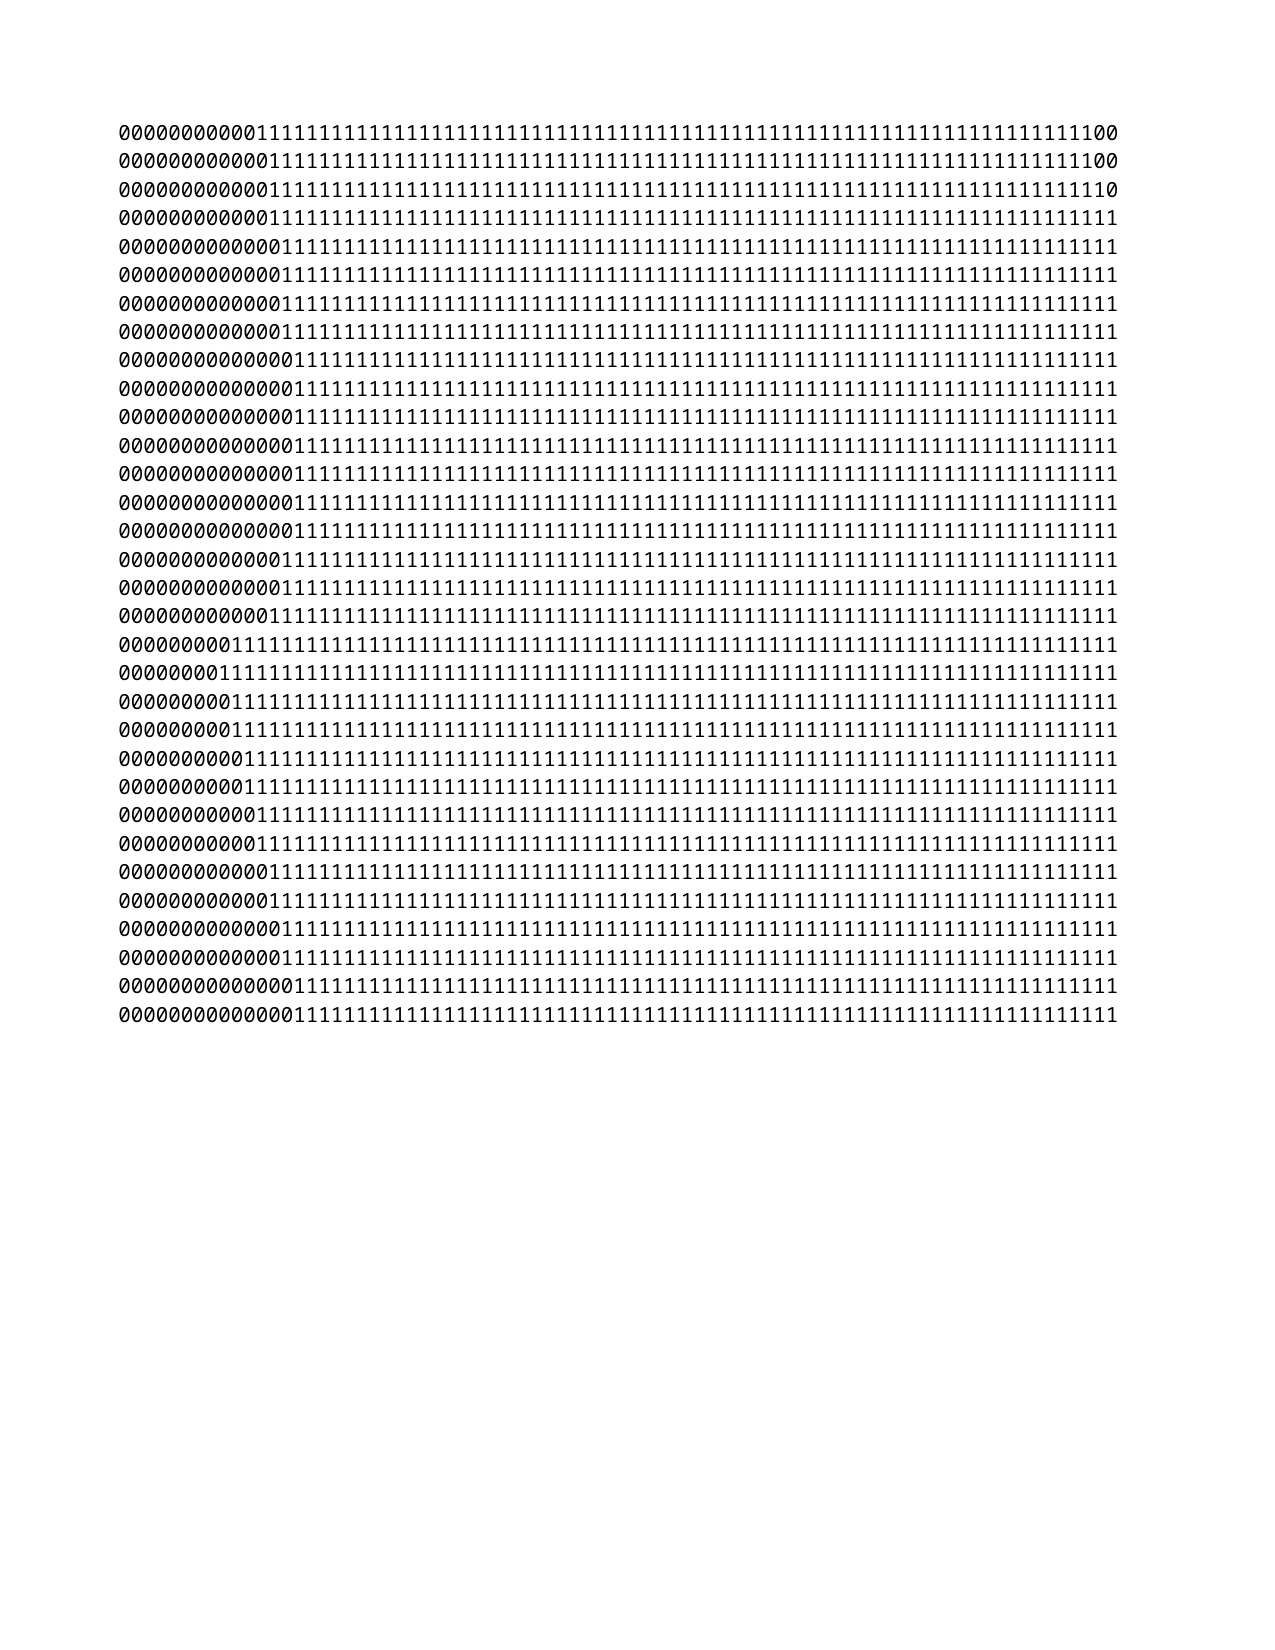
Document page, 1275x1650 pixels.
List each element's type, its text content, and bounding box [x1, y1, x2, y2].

text 00000000000011111111111111111111111111111111111111111111111111111111111111111111 [118, 857, 1157, 886]
text 00000000001111111111111111111111111111111111111111111111111111111111111111111111 [118, 772, 1157, 801]
text 00000000000001111111111111111111111111111111111111111111111111111111111111111111 [118, 232, 1157, 260]
text 00000000000000111111111111111111111111111111111111111111111111111111111111111111 [118, 971, 1157, 1000]
text 00000000000000111111111111111111111111111111111111111111111111111111111111111111 [118, 1000, 1157, 1028]
text 00000000000111111111111111111111111111111111111111111111111111111111111111111111 [118, 829, 1157, 857]
text 00000000000011111111111111111111111111111111111111111111111111111111111111111100 [118, 147, 1157, 175]
text 00000000000000111111111111111111111111111111111111111111111111111111111111111111 [118, 516, 1157, 545]
text 00000000001111111111111111111111111111111111111111111111111111111111111111111111 [118, 744, 1157, 772]
text 00000000011111111111111111111111111111111111111111111111111111111111111111111111 [118, 715, 1157, 744]
text 00000000000001111111111111111111111111111111111111111111111111111111111111111111 [118, 317, 1157, 346]
text 00000000000000111111111111111111111111111111111111111111111111111111111111111111 [118, 488, 1157, 516]
text 00000000000001111111111111111111111111111111111111111111111111111111111111111111 [118, 914, 1157, 943]
text 00000000011111111111111111111111111111111111111111111111111111111111111111111111 [118, 687, 1157, 715]
text 00000000000000111111111111111111111111111111111111111111111111111111111111111111 [118, 431, 1157, 459]
text 00000000000000111111111111111111111111111111111111111111111111111111111111111111 [118, 402, 1157, 431]
text 00000000000000111111111111111111111111111111111111111111111111111111111111111111 [118, 346, 1157, 374]
text 00000000000001111111111111111111111111111111111111111111111111111111111111111111 [118, 545, 1157, 573]
text 00000000000011111111111111111111111111111111111111111111111111111111111111111111 [118, 886, 1157, 914]
text 00000000000001111111111111111111111111111111111111111111111111111111111111111111 [118, 289, 1157, 317]
text 00000000000001111111111111111111111111111111111111111111111111111111111111111111 [118, 260, 1157, 289]
text 00000000000000111111111111111111111111111111111111111111111111111111111111111111 [118, 459, 1157, 488]
text 00000000000011111111111111111111111111111111111111111111111111111111111111111111 [118, 203, 1157, 232]
text 00000000000011111111111111111111111111111111111111111111111111111111111111111110 [118, 175, 1157, 203]
text 00000000000000111111111111111111111111111111111111111111111111111111111111111111 [118, 374, 1157, 402]
text 00000000000111111111111111111111111111111111111111111111111111111111111111111111 [118, 801, 1157, 829]
text 00000000000111111111111111111111111111111111111111111111111111111111111111111100 [118, 118, 1157, 147]
text 00000000000001111111111111111111111111111111111111111111111111111111111111111111 [118, 573, 1157, 602]
text 00000000011111111111111111111111111111111111111111111111111111111111111111111111 [118, 630, 1157, 658]
text 00000000000001111111111111111111111111111111111111111111111111111111111111111111 [118, 943, 1157, 971]
text 00000000111111111111111111111111111111111111111111111111111111111111111111111111 [118, 658, 1157, 687]
text 00000000000011111111111111111111111111111111111111111111111111111111111111111111 [118, 602, 1157, 630]
